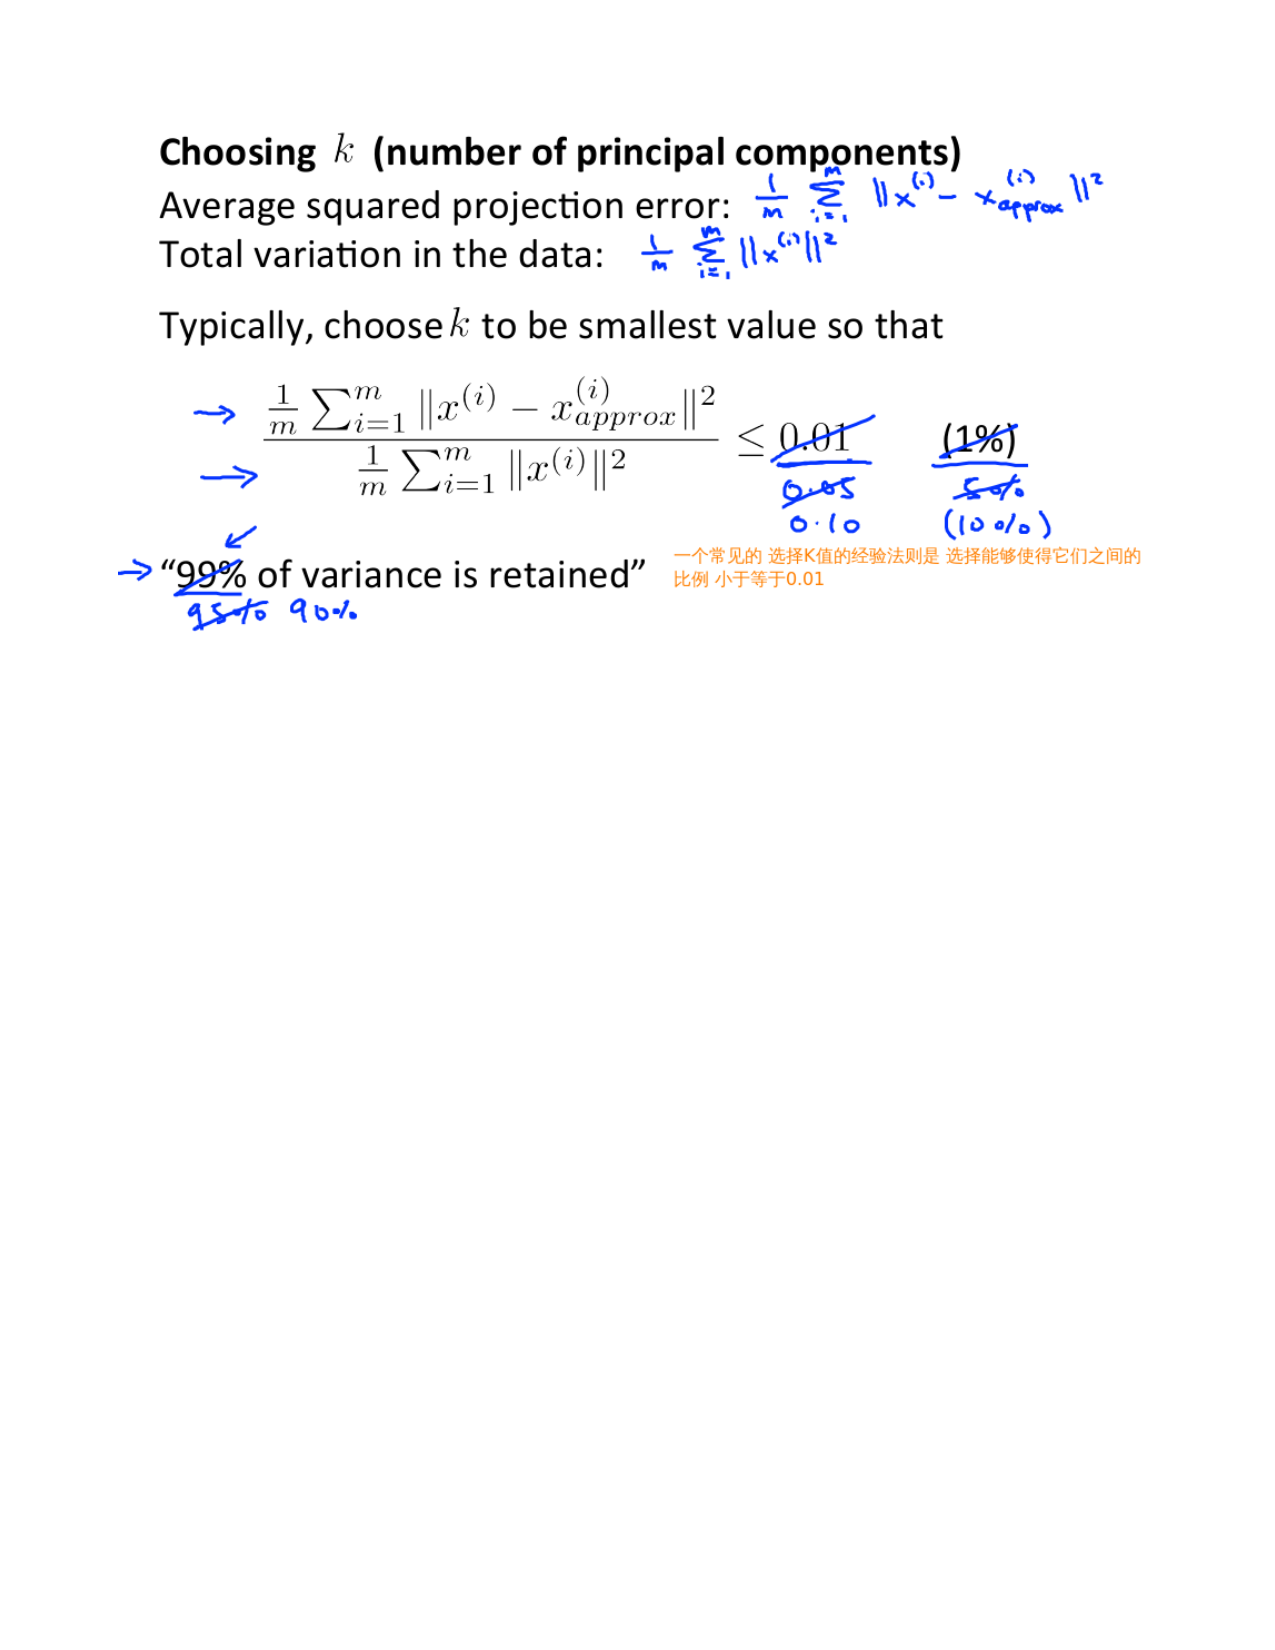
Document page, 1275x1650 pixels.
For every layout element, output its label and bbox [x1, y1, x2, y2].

picture [118, 118, 1157, 643]
